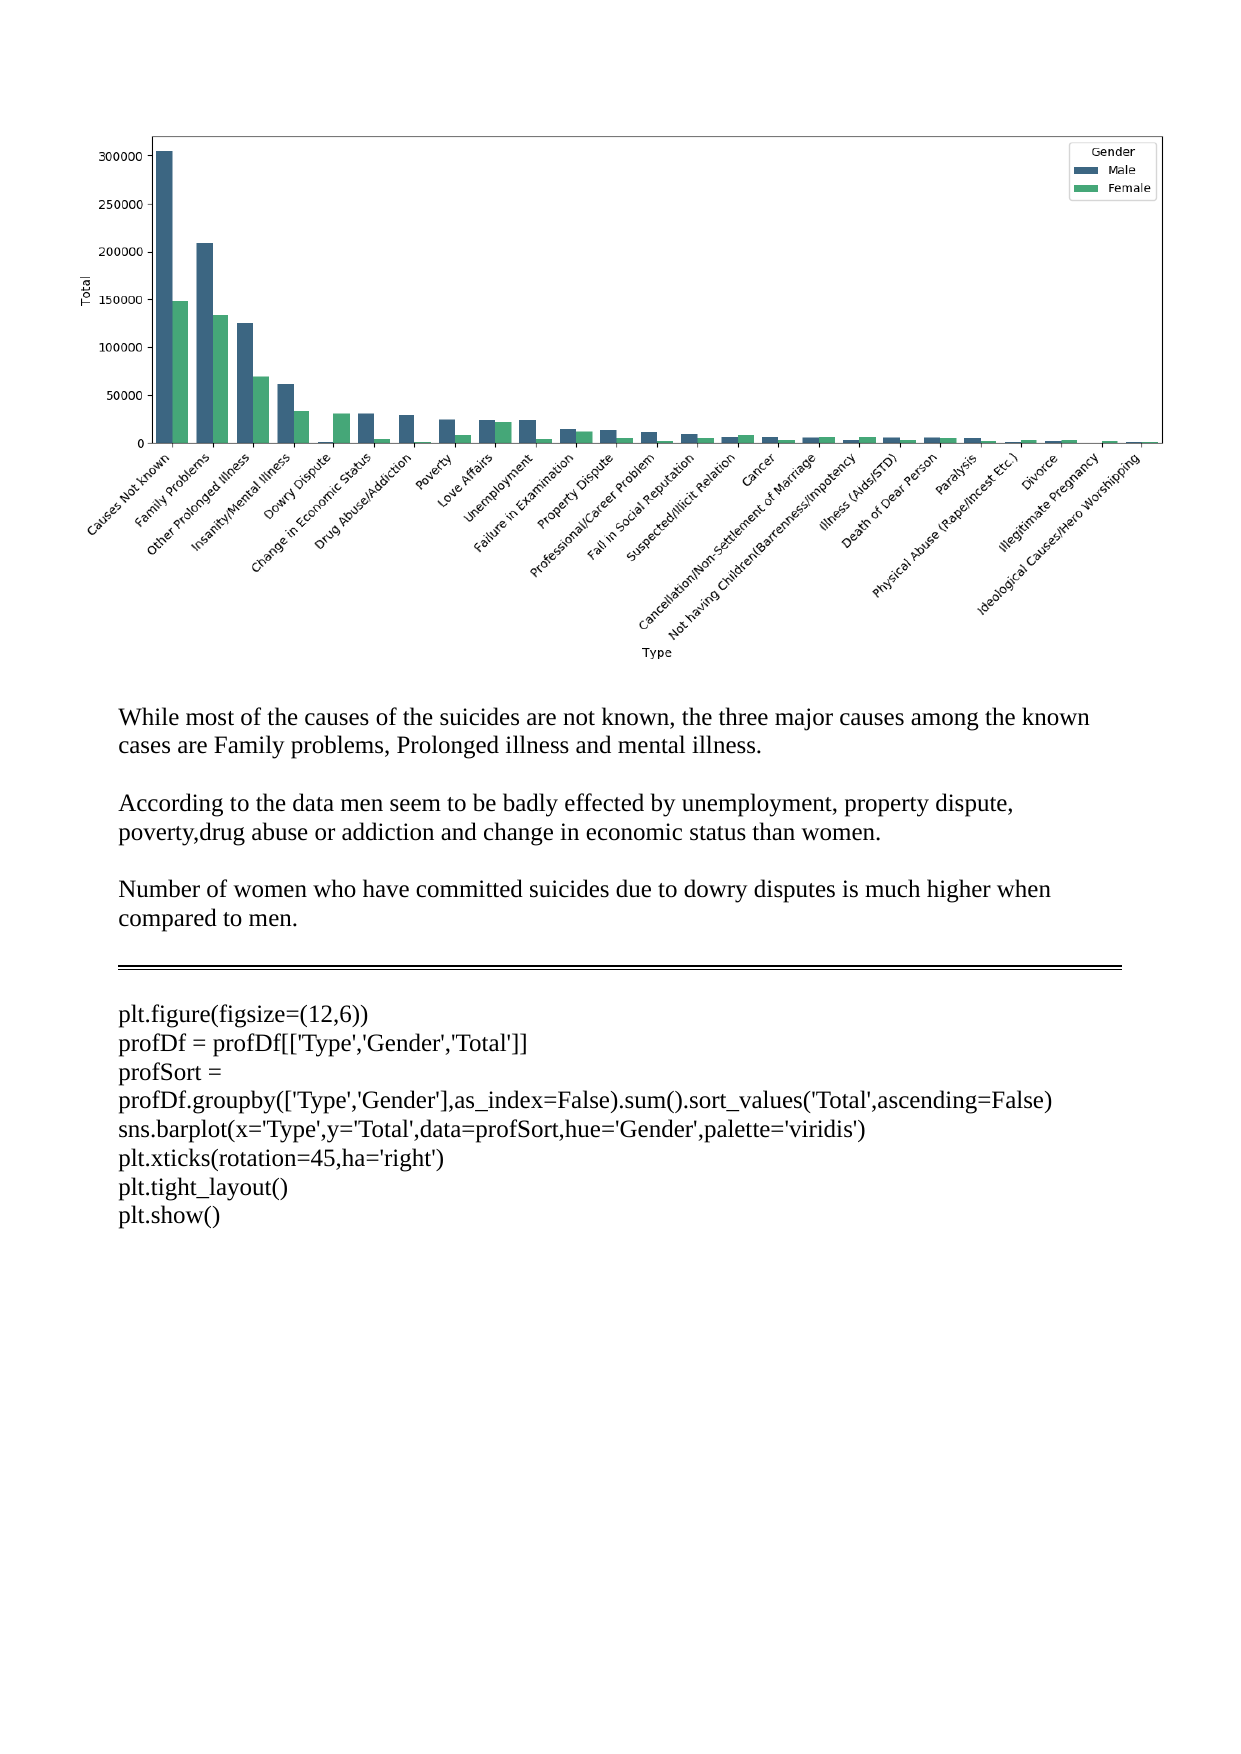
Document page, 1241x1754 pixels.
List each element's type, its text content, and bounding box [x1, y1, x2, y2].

text While most of the causes of the suicides are not known, the three major causes among the known cases are Family problems, Prolonged illness and mental illness. [118, 702, 1122, 759]
text plt.show() [118, 1200, 1122, 1229]
text profDf = profDf[['Type','Gender','Total']] [118, 1028, 1122, 1057]
text plt.figure(figsize=(12,6)) [118, 999, 1122, 1028]
text profSort = profDf.groupby(['Type','Gender'],as_index=False).sum().sort_values('Total',ascending=False) [118, 1057, 1122, 1114]
text According to the data men seem to be badly effected by unemployment, property dispute, poverty,drug abuse or addiction and change in economic status than women. [118, 788, 1122, 846]
text Number of women who have committed suicides due to dowry disputes is much higher when compared to men. [118, 874, 1122, 932]
text plt.xticks(rotation=45,ha='right') [118, 1143, 1122, 1172]
text plt.tight_layout() [118, 1172, 1122, 1200]
picture [61, 118, 1179, 702]
text sns.barplot(x='Type',y='Total',data=profSort,hue='Gender',palette='viridis') [118, 1114, 1122, 1143]
